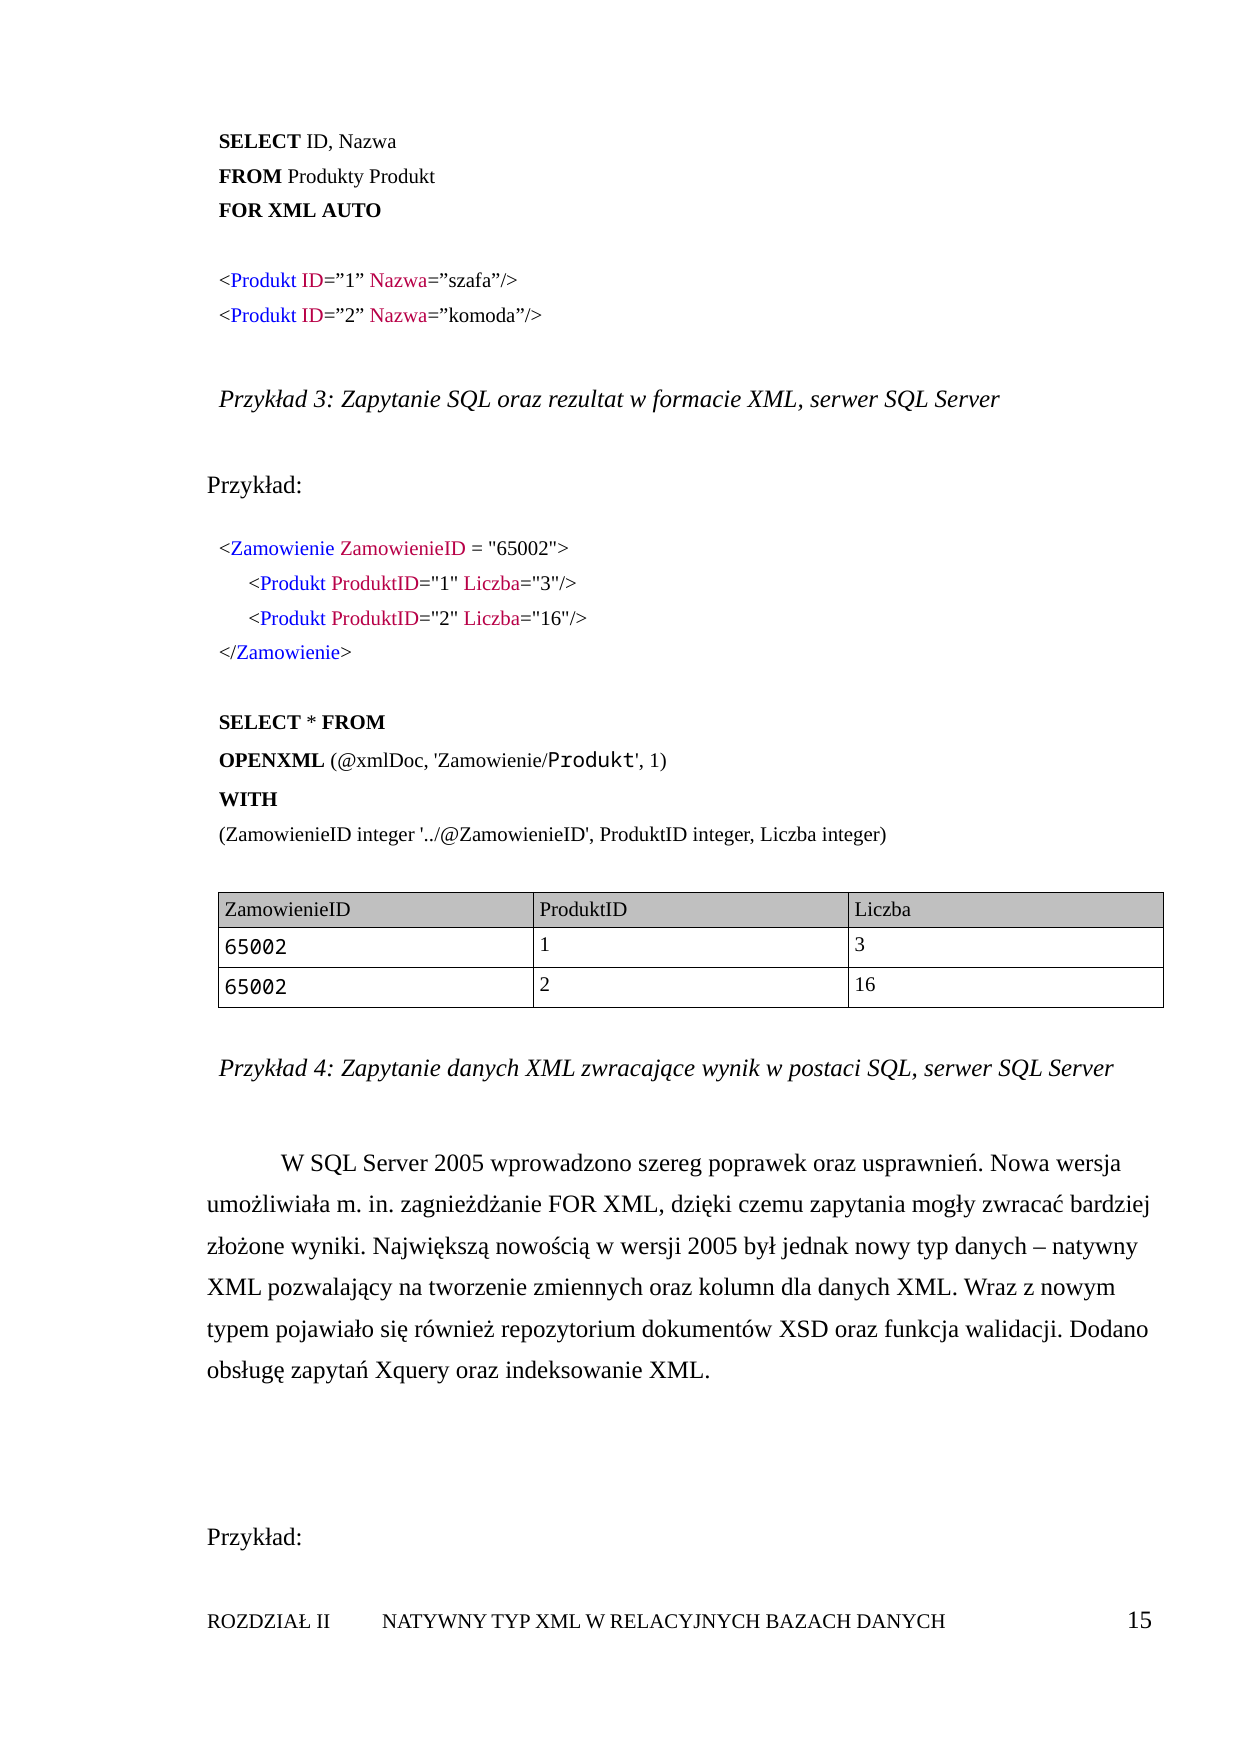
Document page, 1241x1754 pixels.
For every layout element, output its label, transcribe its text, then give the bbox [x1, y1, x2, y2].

text (ZamowienieID integer '../@ZamowienieID', ProduktID integer, Liczba integer) [218, 822, 1163, 846]
text Przykład 3: Zapytanie SQL oraz rezultat w formacie XML, serwer SQL Server [218, 385, 1002, 413]
table_cell 65002 [219, 968, 533, 1007]
text <Produkt ProduktID="1" Liczba="3"/> [218, 572, 1163, 595]
text Przykład: [207, 1523, 1152, 1551]
text </Zamowienie> [218, 641, 1163, 664]
text W SQL Server 2005 wprowadzono szereg poprawek oraz usprawnień. Nowa wersja umożliwiała m. in. zagnieżdżanie FOR XML, dzięki czemu zapytania mogły zwracać bardziej złożone wyniki. Największą nowością w wersji 2005 był jednak nowy typ danych – natywny XML pozwalający na tworzenie zmiennych oraz kolumn dla danych XML. Wraz z nowym typem pojawiało się również repozytorium dokumentów XSD oraz funkcja walidacji. Dodano obsługę zapytań Xquery oraz indeksowanie XML. [207, 1149, 1152, 1384]
text <Produkt ProduktID="2" Liczba="16"/> [218, 606, 1163, 629]
text <Produkt ID=”2” Nazwa=”komoda”/> [218, 303, 1002, 327]
table_header Liczba [849, 893, 1163, 927]
table_cell 1 [534, 928, 848, 967]
text <Produkt ID=”1” Nazwa=”szafa”/> [218, 269, 1002, 292]
text WITH [218, 788, 1163, 811]
table_cell 65002 [219, 928, 533, 967]
text Przykład: [207, 471, 1152, 499]
table_cell 2 [534, 968, 848, 1007]
text FROM Produkty Produkt [218, 165, 1002, 188]
text Przykład 4: Zapytanie danych XML zwracające wynik w postaci SQL, serwer SQL Server [218, 1054, 1163, 1082]
text SELECT ID, Nazwa [218, 130, 1002, 153]
text FOR XML AUTO [218, 199, 1002, 222]
table_cell 3 [849, 928, 1163, 967]
table_header ZamowienieID [219, 893, 533, 927]
text <Zamowienie ZamowienieID = "65002"> [218, 537, 1163, 560]
table_cell 16 [849, 968, 1163, 1007]
table_header ProduktID [534, 893, 848, 927]
text OPENXML (@xmlDoc, 'Zamowienie/Produkt', 1) [218, 745, 1163, 774]
text SELECT * FROM [218, 711, 1163, 734]
